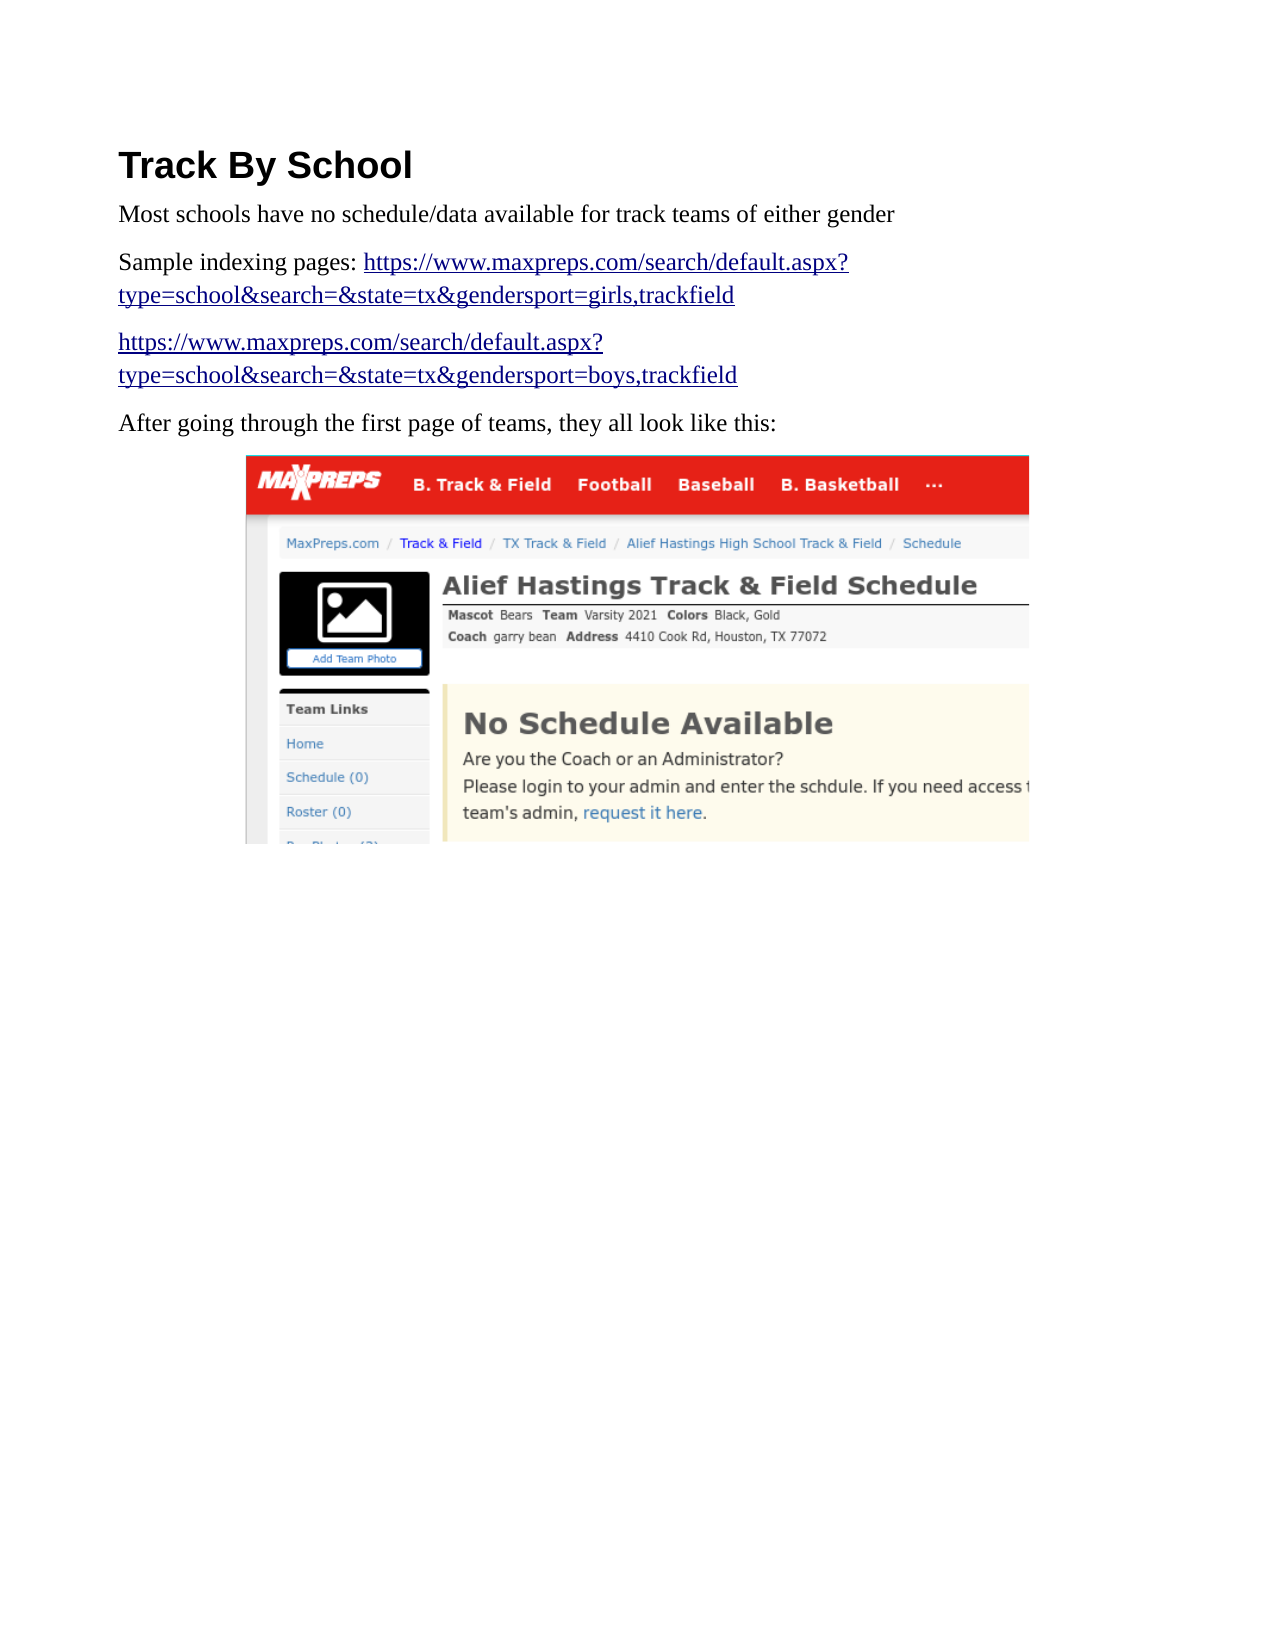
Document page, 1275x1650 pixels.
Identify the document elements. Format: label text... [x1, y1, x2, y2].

text Sample indexing pages: https://www.maxpreps.com/search/default.aspx?type=school&search=&state=tx&gendersport=girls,trackfield [118, 247, 1157, 309]
text https://www.maxpreps.com/search/default.aspx?type=school&search=&state=tx&gendersport=boys,trackfield [118, 327, 1157, 389]
text After going through the first page of teams, they all look like this: [118, 408, 1157, 437]
subtitle Track By School [118, 143, 1157, 187]
text Most schools have no schedule/data available for track teams of either gender [118, 199, 1157, 228]
picture [245, 455, 1030, 844]
